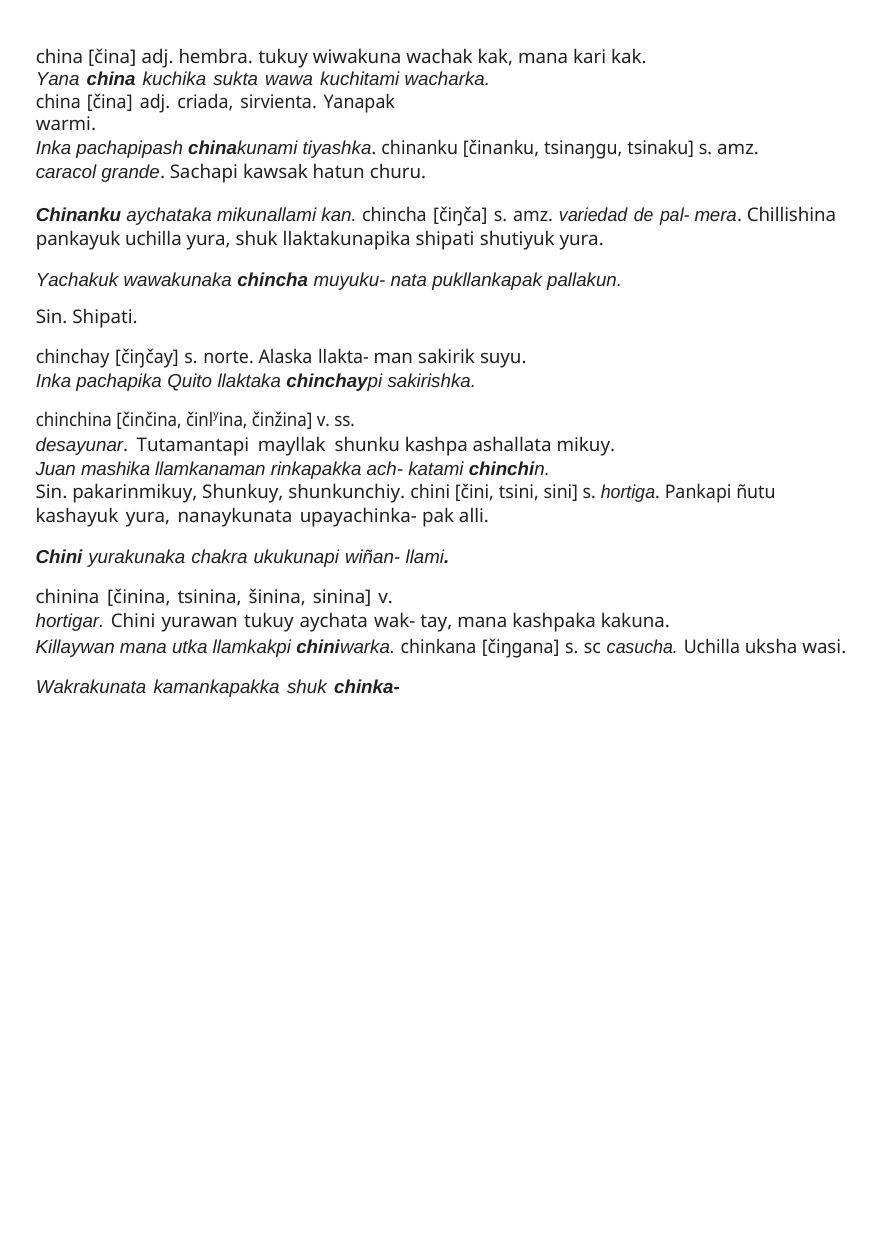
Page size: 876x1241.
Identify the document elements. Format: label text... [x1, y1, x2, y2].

text china [čina] adj. criada, sirvienta. Yanapak [36, 90, 856, 113]
text Inka pachapika Quito llaktaka chinchaypi sakirishka. [36, 369, 817, 391]
text Inka pachapipash chinakunami tiyashka. chinanku [činanku, tsinaŋgu, tsinaku] s. amz. caracol grande. Sachapi kawsak hatun churu. [36, 136, 817, 184]
text Sin. pakarinmikuy, Shunkuy, shunkunchiy. chini [čini, tsini, sini] s. hortiga. Pankapi ñutu kashayuk yura, nanaykunata upayachinka- pak alli. [35, 480, 817, 528]
text Chini yurakunaka chakra ukukunapi wiñan- llami. [35, 546, 840, 567]
text desayunar. Tutamantapi mayllak shunku kashpa ashallata mikuy. [35, 431, 840, 457]
text china [čina] adj. hembra. tukuy wiwakuna wachak kak, mana kari kak. [36, 44, 856, 68]
text Wakrakunata kamankapakka shuk chinka- [36, 676, 856, 697]
text Chinanku aychataka mikunallami kan. chincha [čiŋča] s. amz. variedad de pal- mera. Chillishina pankayuk uchilla yura, shuk llaktakunapika shipati shutiyuk yura. [36, 202, 840, 251]
text Killaywan mana utka llamkakpi chiniwarka. chinkana [čiŋgana] s. sc casucha. Uchilla uksha wasi. [35, 634, 856, 658]
text hortigar. Chini yurawan tukuy aychata wak- tay, mana kashpaka kakuna. [35, 608, 840, 633]
text chinina [činina, tsinina, šinina, sinina] v. [35, 584, 856, 608]
text chinchay [čiŋčay] s. norte. Alaska llakta- man sakirik suyu. [36, 344, 840, 369]
text Yachakuk wawakunaka chincha muyuku- nata pukllankapak pallakun. [36, 268, 817, 290]
text warmi. [36, 113, 856, 134]
text Juan mashika llamkanaman rinkapakka ach- katami chinchin. [35, 457, 818, 479]
text Yana china kuchika sukta wawa kuchitami wacharka. [36, 68, 856, 89]
text chinchina [činčina, činlyina, činžina] v. ss. [36, 408, 856, 431]
text Sin. Shipati. [36, 307, 856, 328]
